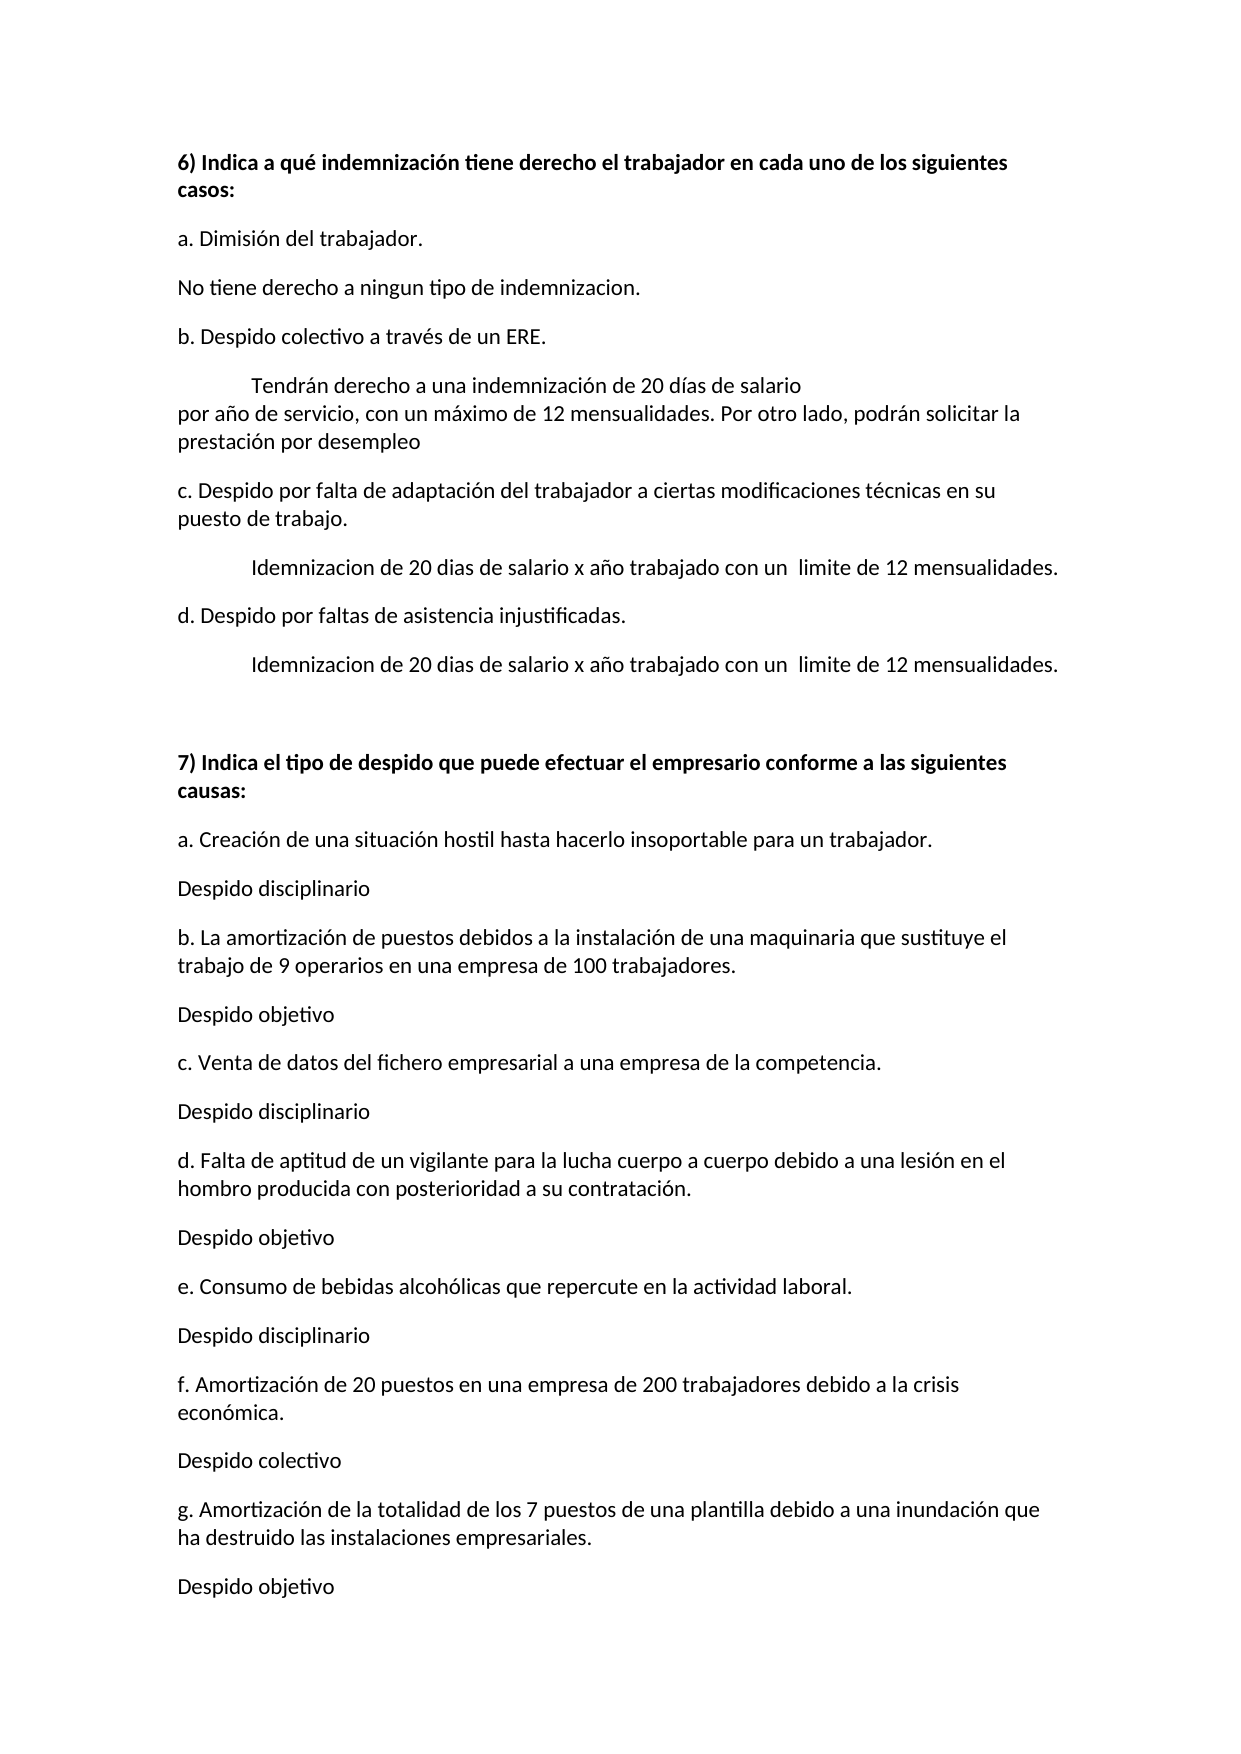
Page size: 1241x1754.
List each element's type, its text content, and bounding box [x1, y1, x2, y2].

text d. Falta de aptitud de un vigilante para la lucha cuerpo a cuerpo debido a una lesión en el hombro producida con posterioridad a su contratación. [177, 1146, 1063, 1202]
text No tiene derecho a ningun tipo de indemnizacion. [177, 273, 1063, 301]
text Despido disciplinario [177, 1321, 1063, 1349]
text Idemnizacion de 20 dias de salario x año trabajado con un limite de 12 mensualidades. [177, 553, 1063, 581]
text a. Creación de una situación hostil hasta hacerlo insoportable para un trabajador. [177, 825, 1063, 853]
text 7) Indica el tipo de despido que puede efectuar el empresario conforme a las siguientes causas: [177, 748, 1063, 804]
text Despido colectivo [177, 1447, 1063, 1474]
text c. Despido por falta de adaptación del trabajador a ciertas modificaciones técnicas en su puesto de trabajo. [177, 476, 1063, 532]
text 6) Indica a qué indemnización tiene derecho el trabajador en cada uno de los siguientes casos: [177, 148, 1063, 204]
text b. Despido colectivo a través de un ERE. [177, 322, 1063, 350]
text a. Dimisión del trabajador. [177, 224, 1063, 252]
text Tendrán derecho a una indemnización de 20 días de salario por año de servicio, con un máximo de 12 mensualidades. Por otro lado, podrán solicitar la prestación por desempleo [177, 371, 1063, 455]
text g. Amortización de la totalidad de los 7 puestos de una plantilla debido a una inundación que ha destruido las instalaciones empresariales. [177, 1495, 1063, 1551]
text d. Despido por faltas de asistencia injustificadas. [177, 602, 1063, 630]
text c. Venta de datos del fichero empresarial a una empresa de la competencia. [177, 1048, 1063, 1077]
text Despido objetivo [177, 1223, 1063, 1251]
text e. Consumo de bebidas alcohólicas que repercute en la actividad laboral. [177, 1272, 1063, 1300]
text Despido objetivo [177, 1572, 1063, 1600]
text Despido objetivo [177, 1000, 1063, 1028]
text Idemnizacion de 20 dias de salario x año trabajado con un limite de 12 mensualidades. [177, 651, 1063, 678]
text Despido disciplinario [177, 874, 1063, 902]
text f. Amortización de 20 puestos en una empresa de 200 trabajadores debido a la crisis económica. [177, 1370, 1063, 1426]
text Despido disciplinario [177, 1097, 1063, 1125]
text b. La amortización de puestos debidos a la instalación de una maquinaria que sustituye el trabajo de 9 operarios en una empresa de 100 trabajadores. [177, 923, 1063, 979]
